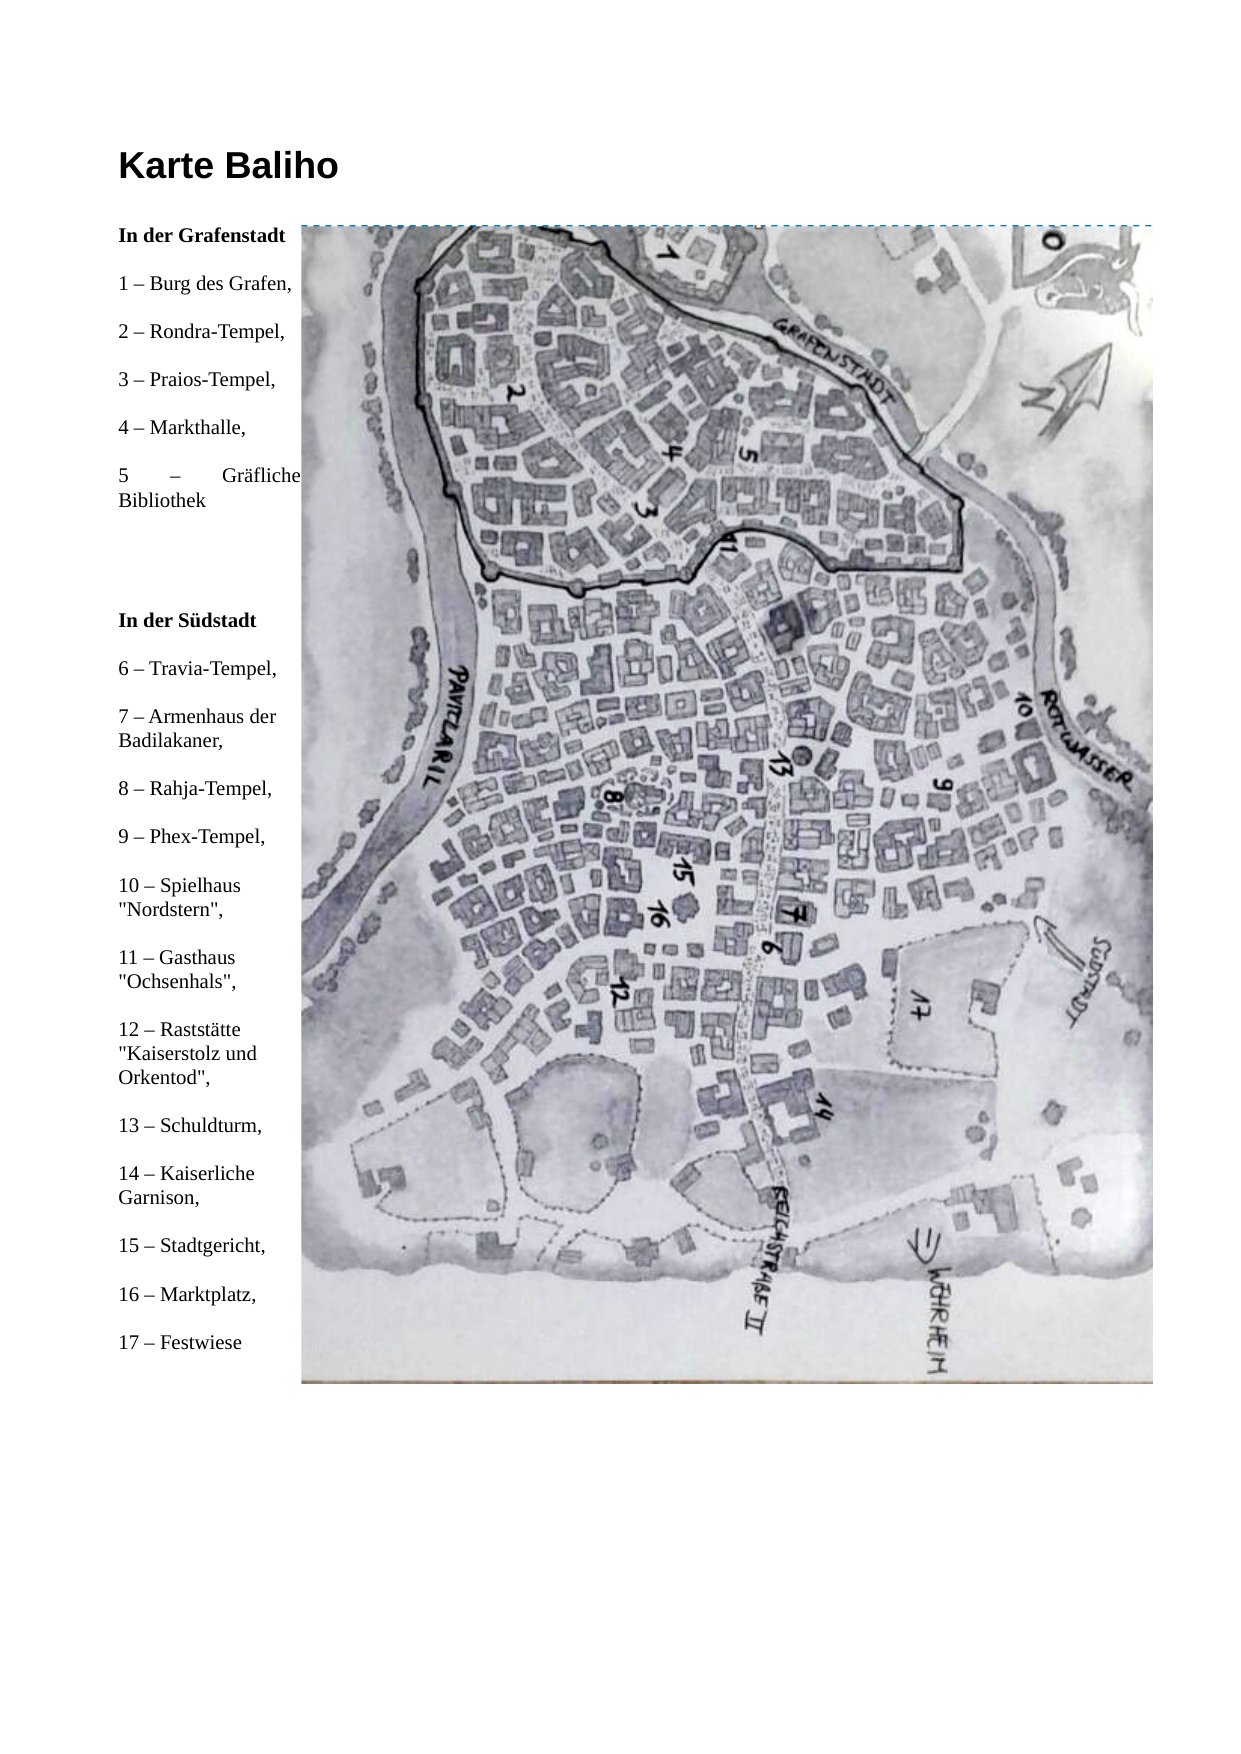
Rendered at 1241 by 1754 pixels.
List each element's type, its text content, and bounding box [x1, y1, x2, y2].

text 1 – Burg des Grafen, [118, 271, 300, 295]
text 5 – Gräfliche Bibliothek [118, 463, 300, 512]
text 8 – Rahja-Tempel, [118, 776, 300, 800]
text 14 – Kaiserliche Garnison, [118, 1161, 300, 1209]
text 6 – Travia-Tempel, [118, 656, 300, 680]
text 4 – Markthalle, [118, 415, 300, 439]
text In der Südstadt [118, 608, 300, 632]
text 13 – Schuldturm, [118, 1113, 300, 1137]
text 17 – Festwiese [118, 1330, 300, 1354]
text 16 – Marktplatz, [118, 1282, 300, 1306]
picture [300, 225, 1153, 1384]
text 15 – Stadtgericht, [118, 1233, 300, 1257]
text 9 – Phex-Tempel, [118, 824, 300, 848]
text 10 – Spielhaus "Nordstern", [118, 872, 300, 921]
text 11 – Gasthaus "Ochsenhals", [118, 945, 300, 993]
text 3 – Praios-Tempel, [118, 367, 300, 391]
text 7 – Armenhaus der Badilakaner, [118, 704, 300, 752]
text 12 – Raststätte "Kaiserstolz und Orkentod", [118, 1017, 300, 1089]
subtitle Karte Baliho [118, 143, 1122, 186]
text 2 – Rondra-Tempel, [118, 319, 300, 343]
text In der Grafenstadt [118, 223, 1122, 247]
